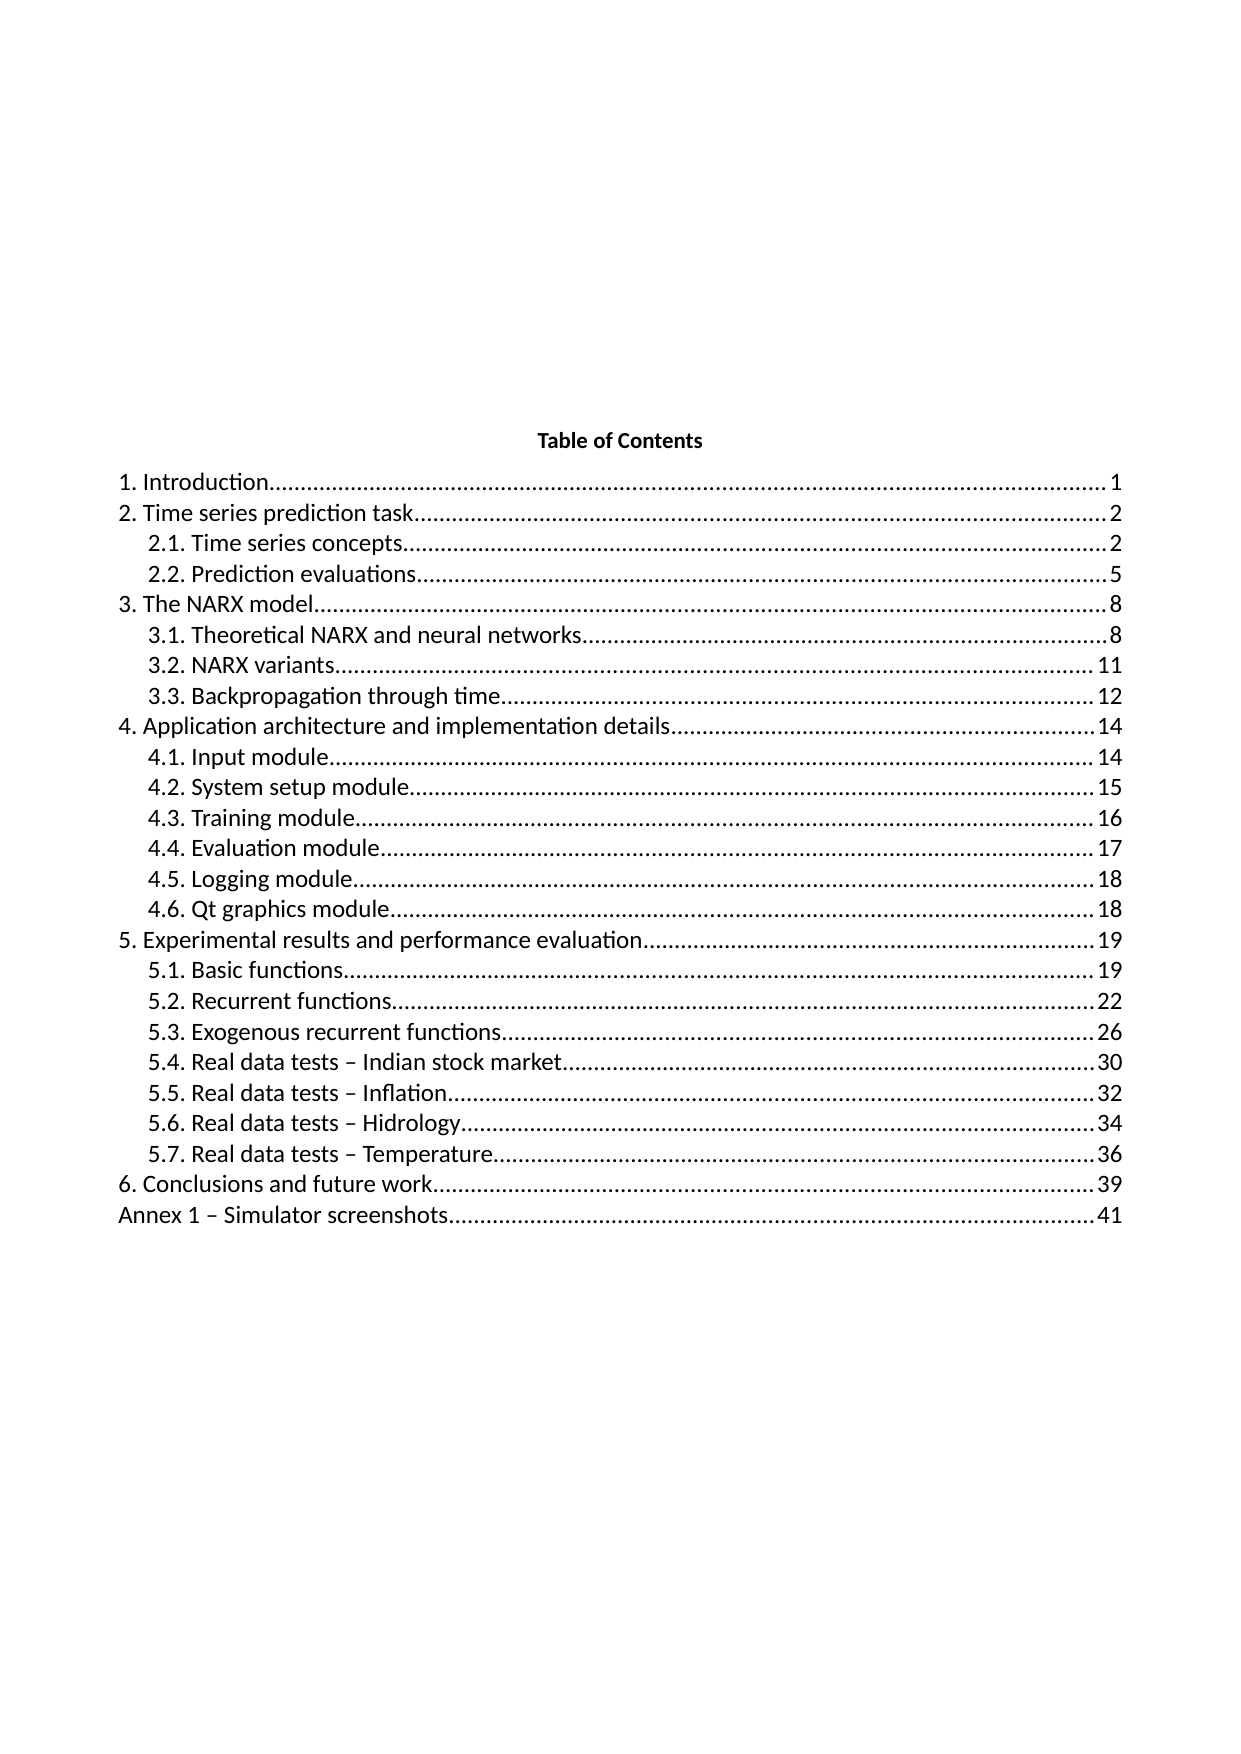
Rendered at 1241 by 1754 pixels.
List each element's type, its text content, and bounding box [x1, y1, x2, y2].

text 4.6. Qt graphics module 18 [148, 893, 1122, 924]
text 2.1. Time series concepts 2 [148, 527, 1122, 558]
text Annex 1 – Simulator screenshots 41 [118, 1199, 1122, 1229]
text 5.1. Basic functions 19 [148, 954, 1122, 985]
text 3.1. Theoretical NARX and neural networks 8 [148, 619, 1122, 649]
text 4.1. Input module 14 [148, 741, 1122, 771]
text 6. Conclusions and future work 39 [118, 1168, 1122, 1199]
text 1. Introduction 1 [118, 466, 1122, 497]
text 5.3. Exogenous recurrent functions 26 [148, 1016, 1122, 1046]
text 4.3. Training module 16 [148, 802, 1122, 832]
text 5.4. Real data tests – Indian stock market 30 [148, 1046, 1122, 1077]
text 4.2. System setup module 15 [148, 771, 1122, 802]
text 5.2. Recurrent functions 22 [148, 985, 1122, 1016]
text 3.3. Backpropagation through time 12 [148, 680, 1122, 710]
text 5.6. Real data tests – Hidrology 34 [148, 1107, 1122, 1138]
text 3. The NARX model 8 [118, 588, 1122, 619]
text 5. Experimental results and performance evaluation 19 [118, 924, 1122, 954]
text 2. Time series prediction task 2 [118, 497, 1122, 527]
text 4.5. Logging module 18 [148, 863, 1122, 893]
text 5.5. Real data tests – Inflation 32 [148, 1077, 1122, 1107]
text 5.7. Real data tests – Temperature 36 [148, 1138, 1122, 1168]
text 4. Application architecture and implementation details 14 [118, 710, 1122, 741]
text 3.2. NARX variants 11 [148, 649, 1122, 680]
text 4.4. Evaluation module 17 [148, 832, 1122, 863]
text 2.2. Prediction evaluations 5 [148, 558, 1122, 588]
subtitle Table of Contents [118, 426, 1122, 454]
